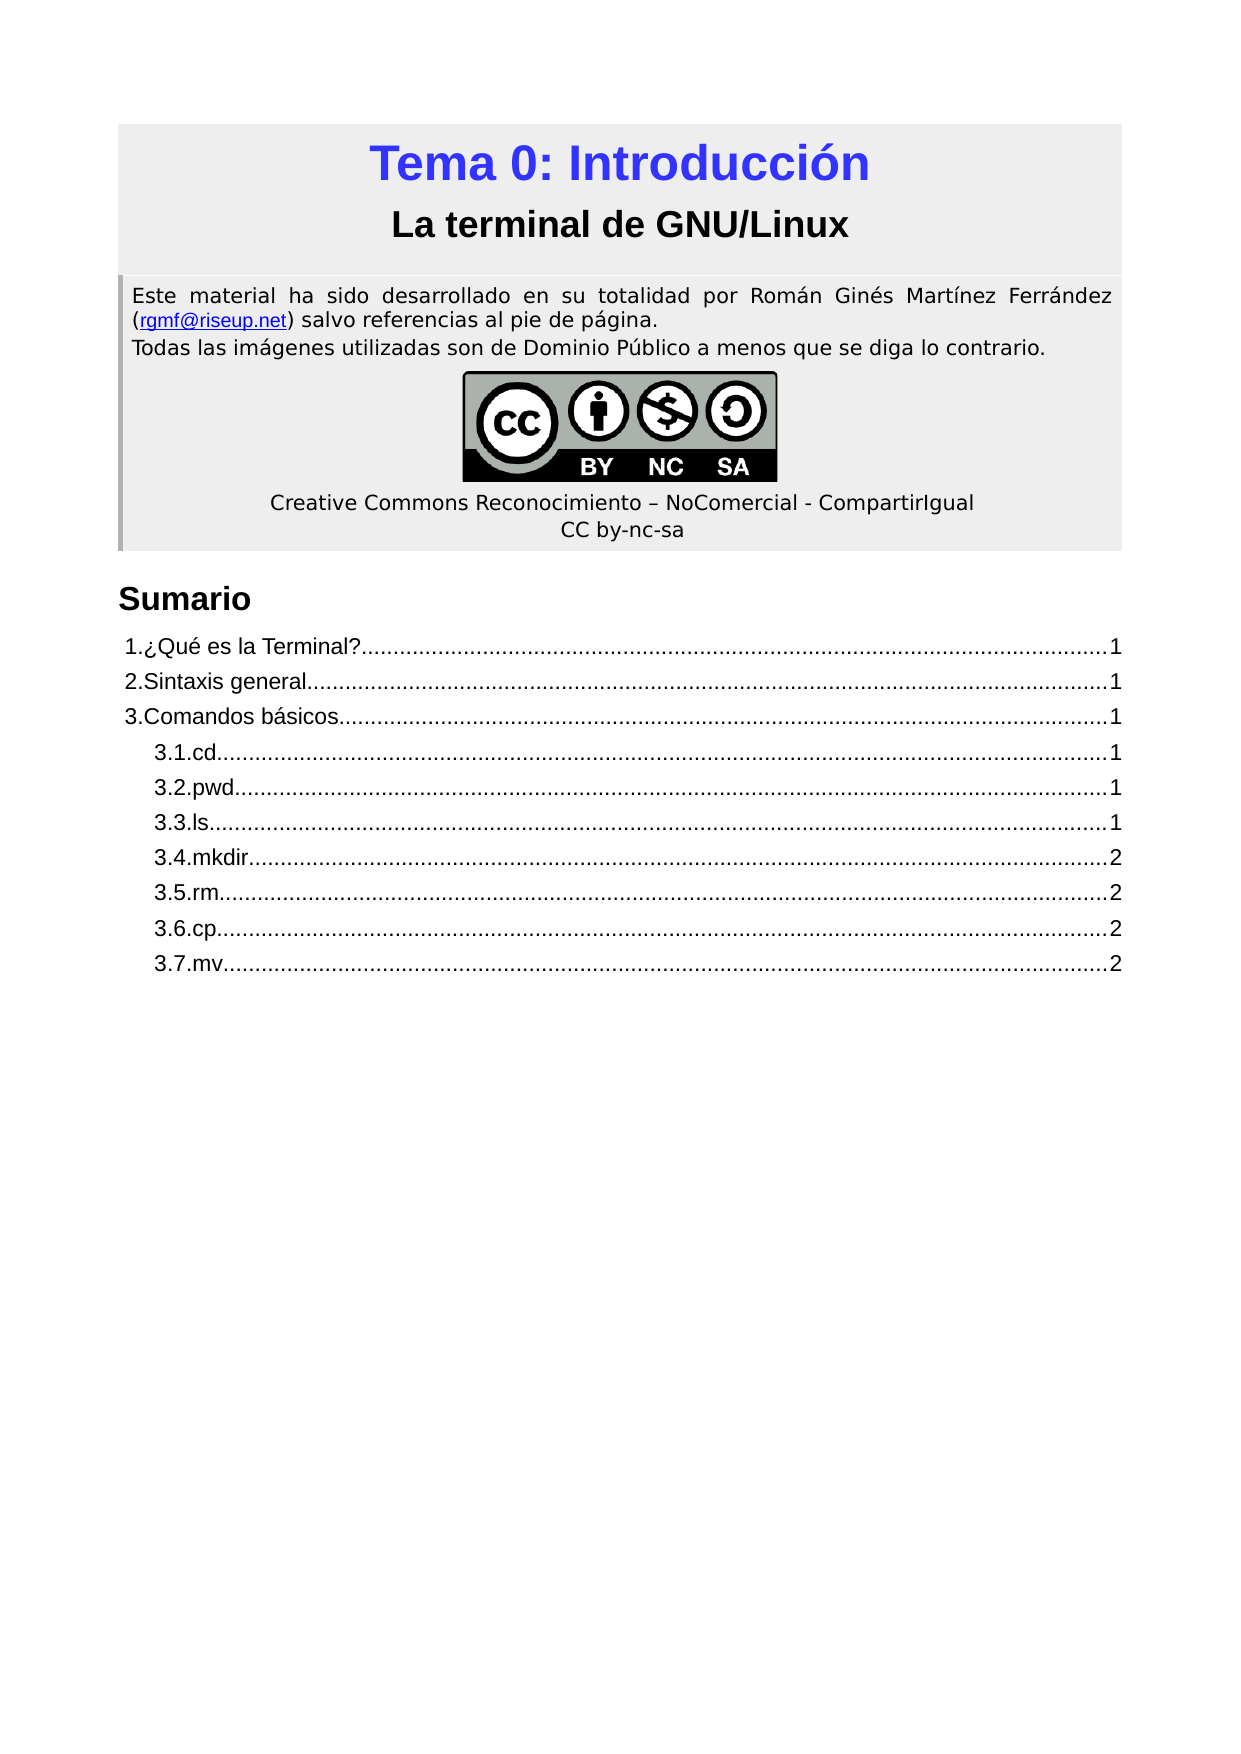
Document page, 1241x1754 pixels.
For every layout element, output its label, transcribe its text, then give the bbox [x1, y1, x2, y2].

subtitle Sumario [118, 579, 1122, 617]
text 3.3.ls 1 [148, 809, 1122, 835]
text 3.4.mkdir 2 [148, 844, 1122, 871]
text 3.5.rm 2 [148, 879, 1122, 906]
picture [462, 371, 778, 482]
text 3.6.cp 2 [148, 914, 1122, 941]
text 2.Sintaxis general 1 [118, 668, 1122, 694]
text 1.¿Qué es la Terminal? 1 [118, 633, 1122, 659]
text 3.2.pwd 1 [148, 774, 1122, 800]
text Todas las imágenes utilizadas son de Dominio Público a menos que se diga lo contrario. [123, 327, 1122, 354]
title Tema 0: Introducción [118, 125, 1122, 191]
text 3.7.mv 2 [148, 950, 1122, 976]
text 3.1.cd 1 [148, 738, 1122, 765]
text CC by-nc-sa [123, 509, 1122, 551]
text Creative Commons Reconocimiento – NoComercial - CompartirIgual [123, 354, 1122, 509]
text 3.Comandos básicos 1 [118, 703, 1122, 730]
text Este material ha sido desarrollado en su totalidad por Román Ginés Martínez Ferrández (rgmf@riseup.net) salvo referencias al pie de página. [123, 276, 1122, 327]
subtitle La terminal de GNU/Linux [118, 196, 1122, 251]
